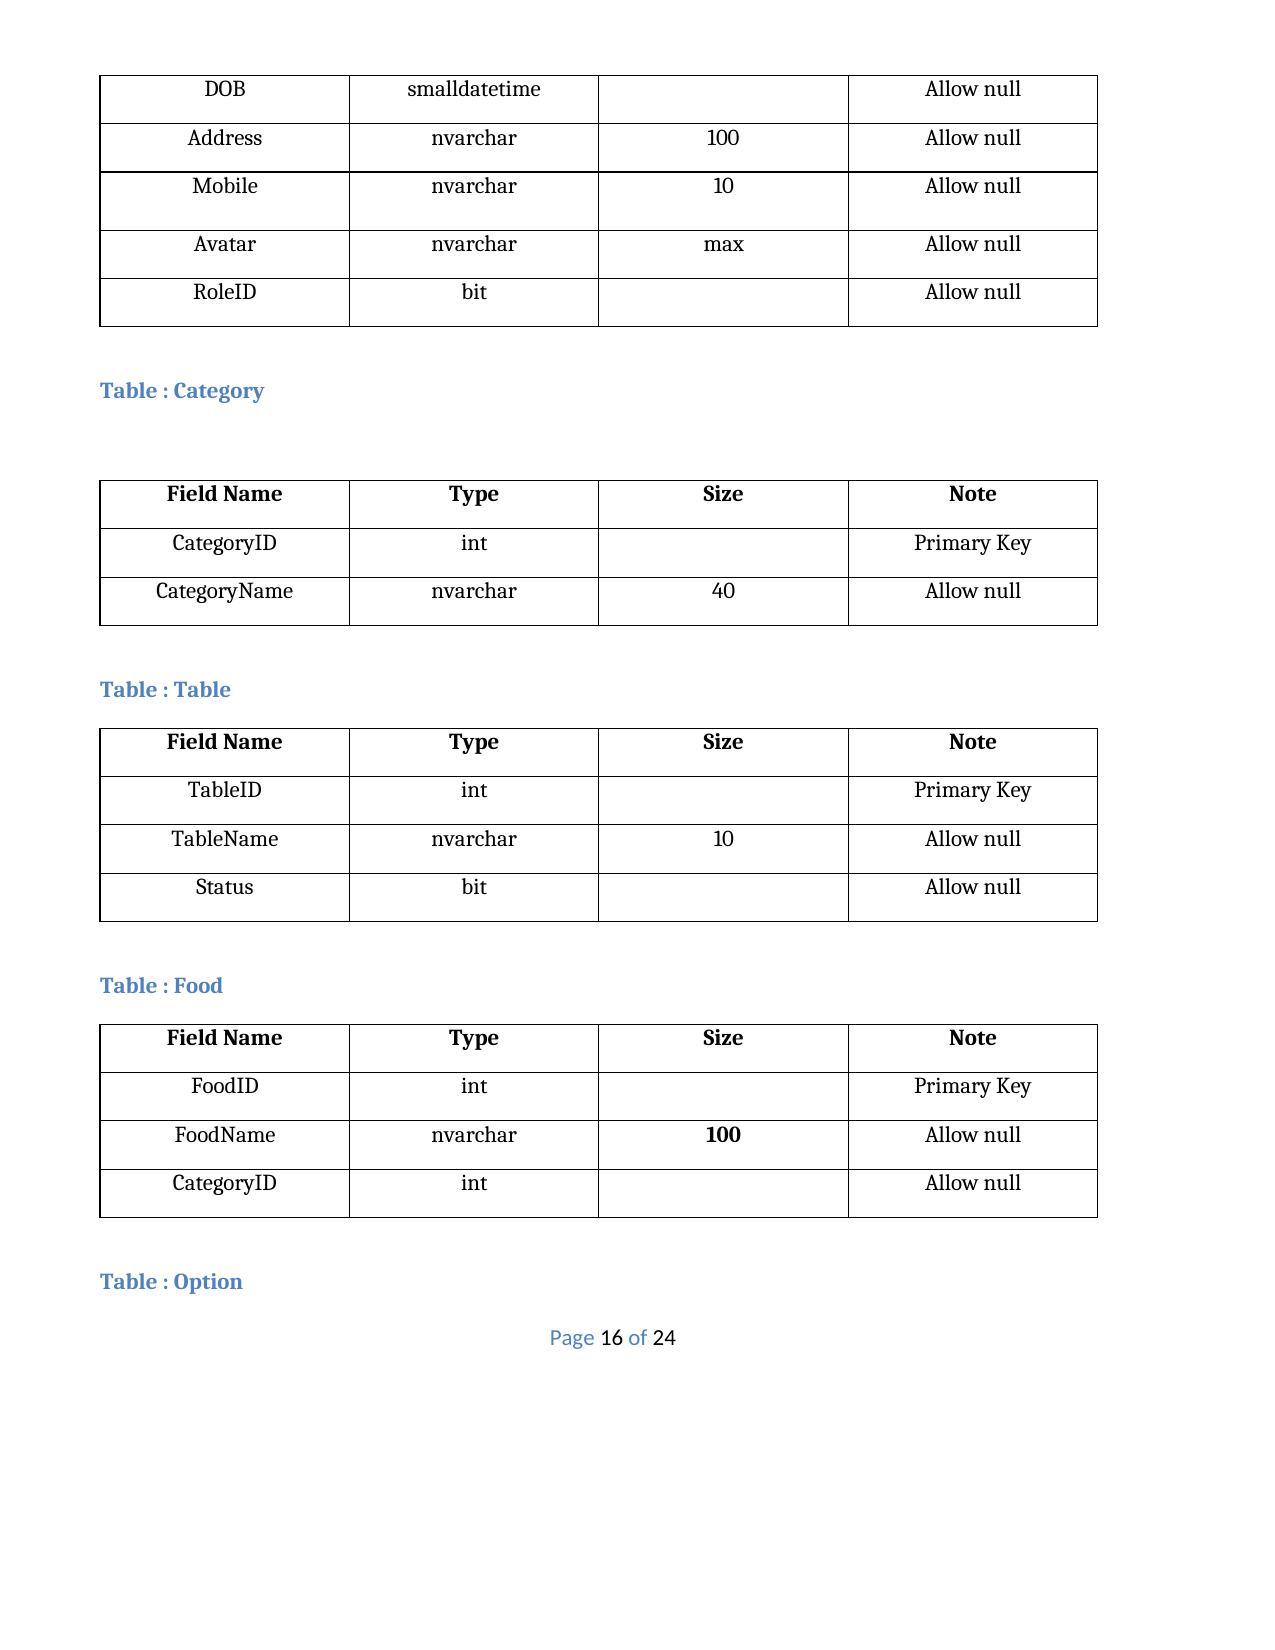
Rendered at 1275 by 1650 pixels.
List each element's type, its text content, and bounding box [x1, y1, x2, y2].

table_cell Allow null [849, 231, 1097, 278]
table_cell FoodID [101, 1073, 349, 1120]
table_header Type [350, 1025, 598, 1072]
table_cell Allow null [849, 124, 1097, 171]
table_header Field Name [101, 729, 349, 776]
table_header Note [849, 481, 1097, 528]
table_cell Allow null [849, 825, 1097, 873]
table_cell CategoryID [101, 529, 349, 577]
table_cell bit [350, 874, 598, 921]
table_cell [599, 279, 848, 326]
table_cell 10 [599, 825, 848, 873]
table_cell nvarchar [350, 231, 598, 278]
table_cell int [350, 1073, 598, 1120]
table_cell bit [350, 279, 598, 326]
table_header Field Name [101, 1025, 349, 1072]
table_header Note [849, 729, 1097, 776]
table_cell 100 [599, 1121, 848, 1169]
table_cell Allow null [849, 173, 1097, 229]
table_cell [599, 777, 848, 824]
table_header Size [599, 481, 848, 528]
table_header Size [599, 729, 848, 776]
table_cell TableName [101, 825, 349, 873]
table_cell Mobile [101, 173, 349, 229]
table_cell Allow null [849, 76, 1097, 123]
table_header Type [350, 729, 598, 776]
table_cell Status [101, 874, 349, 921]
table_cell [599, 874, 848, 921]
table_cell Avatar [101, 231, 349, 278]
table_cell int [350, 777, 598, 824]
table_cell 10 [599, 173, 848, 229]
table_header Size [599, 1025, 848, 1072]
table_cell Allow null [849, 874, 1097, 921]
table_cell 40 [599, 578, 848, 625]
table_cell Allow null [849, 578, 1097, 625]
table_cell CategoryID [101, 1170, 349, 1217]
table_cell CategoryName [101, 578, 349, 625]
text Table : Table [100, 677, 1125, 703]
text Table : Category [100, 378, 1125, 404]
table_cell Allow null [849, 279, 1097, 326]
table_cell Primary Key [849, 529, 1097, 577]
table_cell Primary Key [849, 1073, 1097, 1120]
table_cell smalldatetime [350, 76, 598, 123]
table_cell TableID [101, 777, 349, 824]
table_cell DOB [101, 76, 349, 123]
table_cell [599, 529, 848, 577]
table_cell Allow null [849, 1170, 1097, 1217]
table_cell 100 [599, 124, 848, 171]
table_cell FoodName [101, 1121, 349, 1169]
table_cell Allow null [849, 1121, 1097, 1169]
table_cell int [350, 1170, 598, 1217]
table_cell [599, 76, 848, 123]
table_cell nvarchar [350, 578, 598, 625]
text Table : Food [100, 973, 1125, 999]
table_cell [599, 1073, 848, 1120]
table_cell Address [101, 124, 349, 171]
table_cell [599, 1170, 848, 1217]
table_cell RoleID [101, 279, 349, 326]
table_cell max [599, 231, 848, 278]
table_header Field Name [101, 481, 349, 528]
table_cell nvarchar [350, 124, 598, 171]
table_cell Primary Key [849, 777, 1097, 824]
table_cell nvarchar [350, 825, 598, 873]
table_header Type [350, 481, 598, 528]
table_header Note [849, 1025, 1097, 1072]
table_cell int [350, 529, 598, 577]
table_cell nvarchar [350, 173, 598, 229]
text Table : Option [100, 1269, 1125, 1295]
table_cell nvarchar [350, 1121, 598, 1169]
